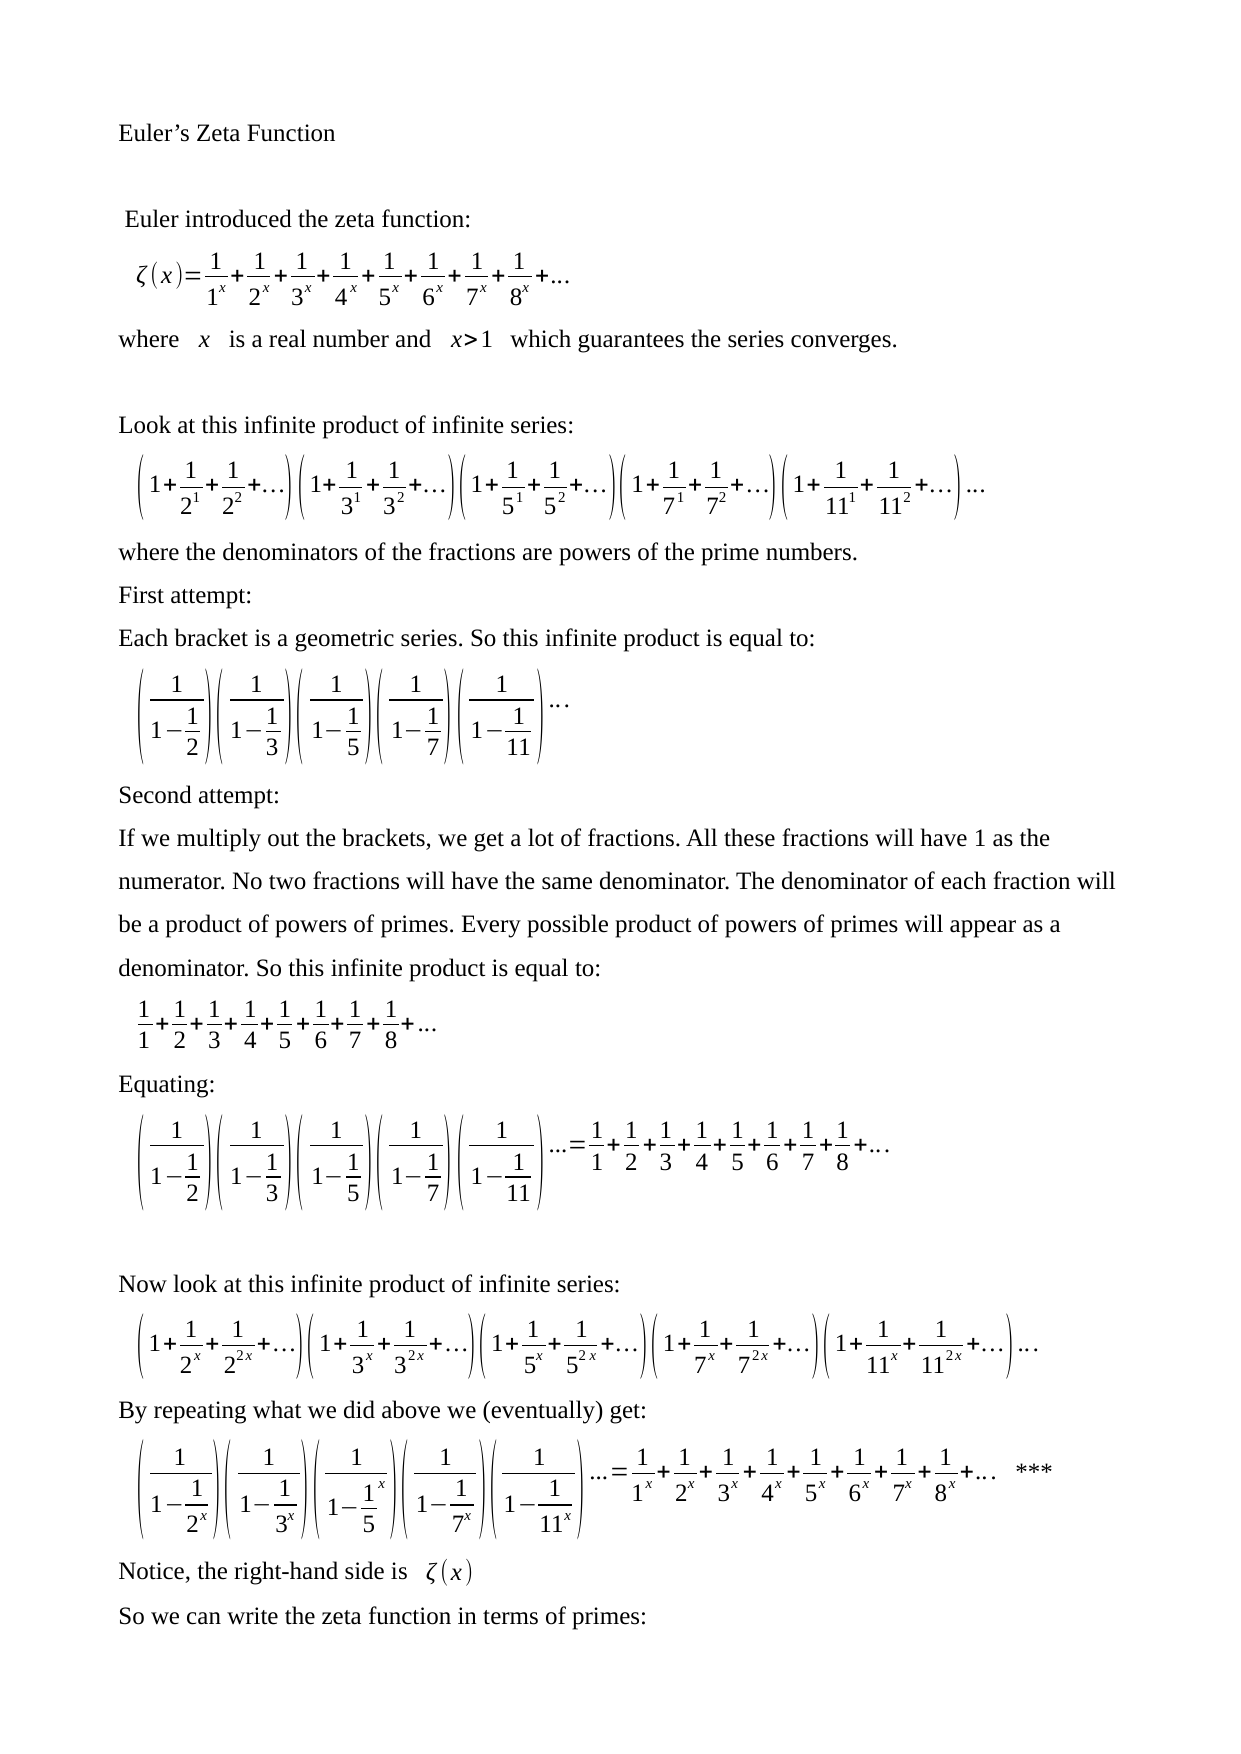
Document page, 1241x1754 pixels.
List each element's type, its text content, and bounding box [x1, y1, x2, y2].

text where the denominators of the fractions are powers of the prime numbers. [118, 537, 1122, 566]
text Euler introduced the zeta function: [118, 204, 1122, 233]
text By repeating what we did above we (eventually) get: [118, 1396, 1122, 1424]
text Each bracket is a geometric series. So this infinite product is equal to: [118, 623, 1122, 652]
text Now look at this infinite product of infinite series: [118, 1269, 1122, 1298]
text Look at this infinite product of infinite series: [118, 411, 1122, 439]
text If we multiply out the brackets, we get a lot of fractions. All these fractions will have 1 as the numerator. No two fractions will have the same denominator. The denominator of each fraction will be a product of powers of primes. Every possible product of powers of primes will appear as a denominator. So this infinite product is equal to: [118, 823, 1122, 981]
text Notice, the right-hand side is [118, 1556, 1122, 1587]
text Euler’s Zeta Function [118, 118, 1122, 147]
text Equating: [118, 1069, 1122, 1098]
text Second attempt: [118, 780, 1122, 809]
text whereis a real number andwhich guarantees the series converges. [118, 324, 1122, 353]
text First attempt: [118, 580, 1122, 609]
text *** [118, 1439, 1122, 1542]
text So we can write the zeta function in terms of primes: [118, 1601, 1122, 1630]
